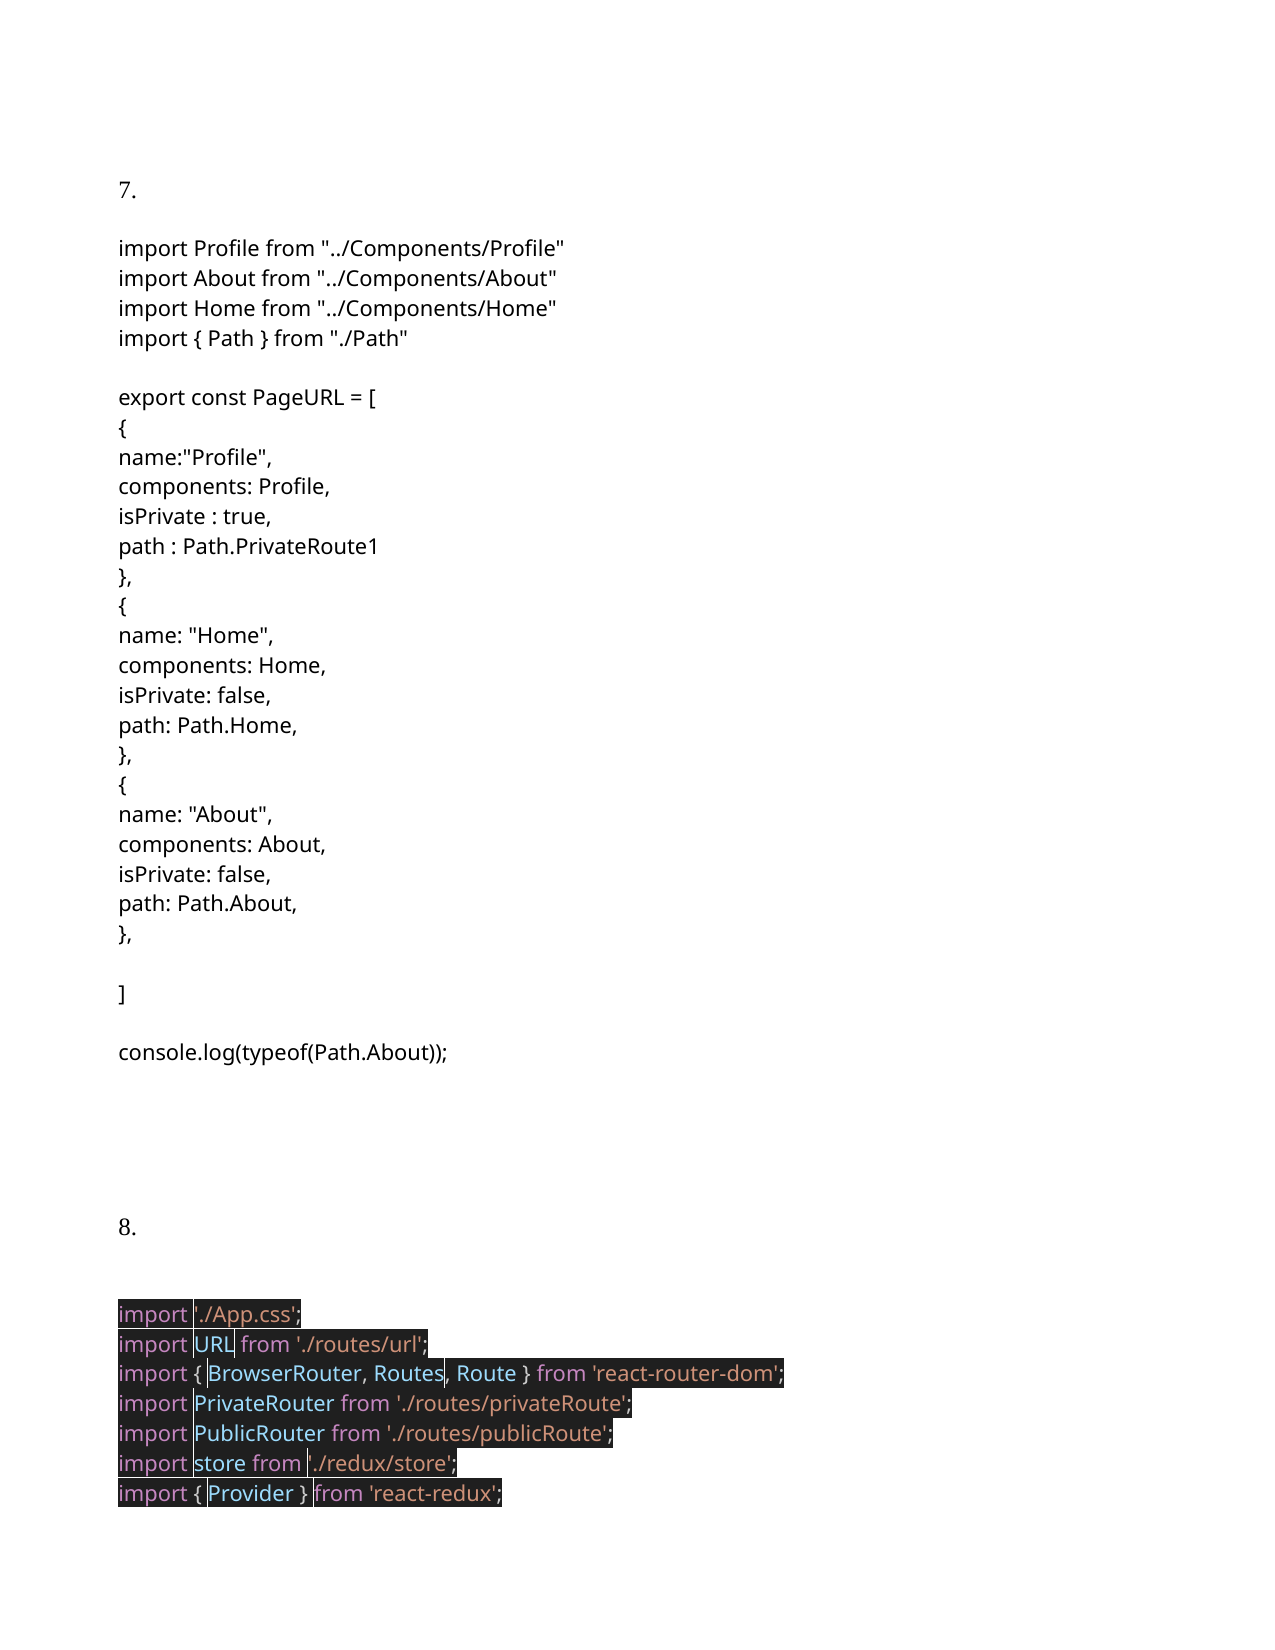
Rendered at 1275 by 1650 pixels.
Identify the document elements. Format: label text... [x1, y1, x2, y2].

text ] [118, 978, 1157, 1007]
text import { BrowserRouter, Routes, Route } from 'react-router-dom'; [118, 1358, 1157, 1388]
text import store from './redux/store'; [118, 1448, 1157, 1477]
text }, [118, 739, 1157, 769]
text components: Profile, [118, 471, 1157, 501]
text components: About, [118, 829, 1157, 859]
text isPrivate: false, [118, 859, 1157, 888]
text name: "About", [118, 799, 1157, 829]
text { [118, 591, 1157, 620]
text isPrivate : true, [118, 501, 1157, 531]
text console.log(typeof(Path.About)); [118, 1037, 1157, 1067]
text 8. [118, 1212, 1157, 1241]
text { [118, 412, 1157, 442]
text 7. [118, 176, 1157, 204]
text name: "Home", [118, 620, 1157, 650]
text path: Path.Home, [118, 710, 1157, 739]
text import { Provider } from 'react-redux'; [118, 1477, 1157, 1507]
text path: Path.About, [118, 888, 1157, 918]
text import PrivateRouter from './routes/privateRoute'; [118, 1388, 1157, 1418]
text isPrivate: false, [118, 680, 1157, 710]
text import URL from './routes/url'; [118, 1328, 1157, 1358]
text import { Path } from "./Path" [118, 322, 1157, 352]
text { [118, 769, 1157, 799]
text import About from "../Components/About" [118, 263, 1157, 293]
text import PublicRouter from './routes/publicRoute'; [118, 1418, 1157, 1448]
text }, [118, 918, 1157, 948]
text components: Home, [118, 650, 1157, 680]
text export const PageURL = [ [118, 382, 1157, 412]
text import './App.css'; [118, 1299, 1157, 1328]
text }, [118, 561, 1157, 591]
text name:"Profile", [118, 442, 1157, 471]
text path : Path.PrivateRoute1 [118, 531, 1157, 561]
text import Profile from "../Components/Profile" [118, 233, 1157, 263]
text import Home from "../Components/Home" [118, 293, 1157, 322]
